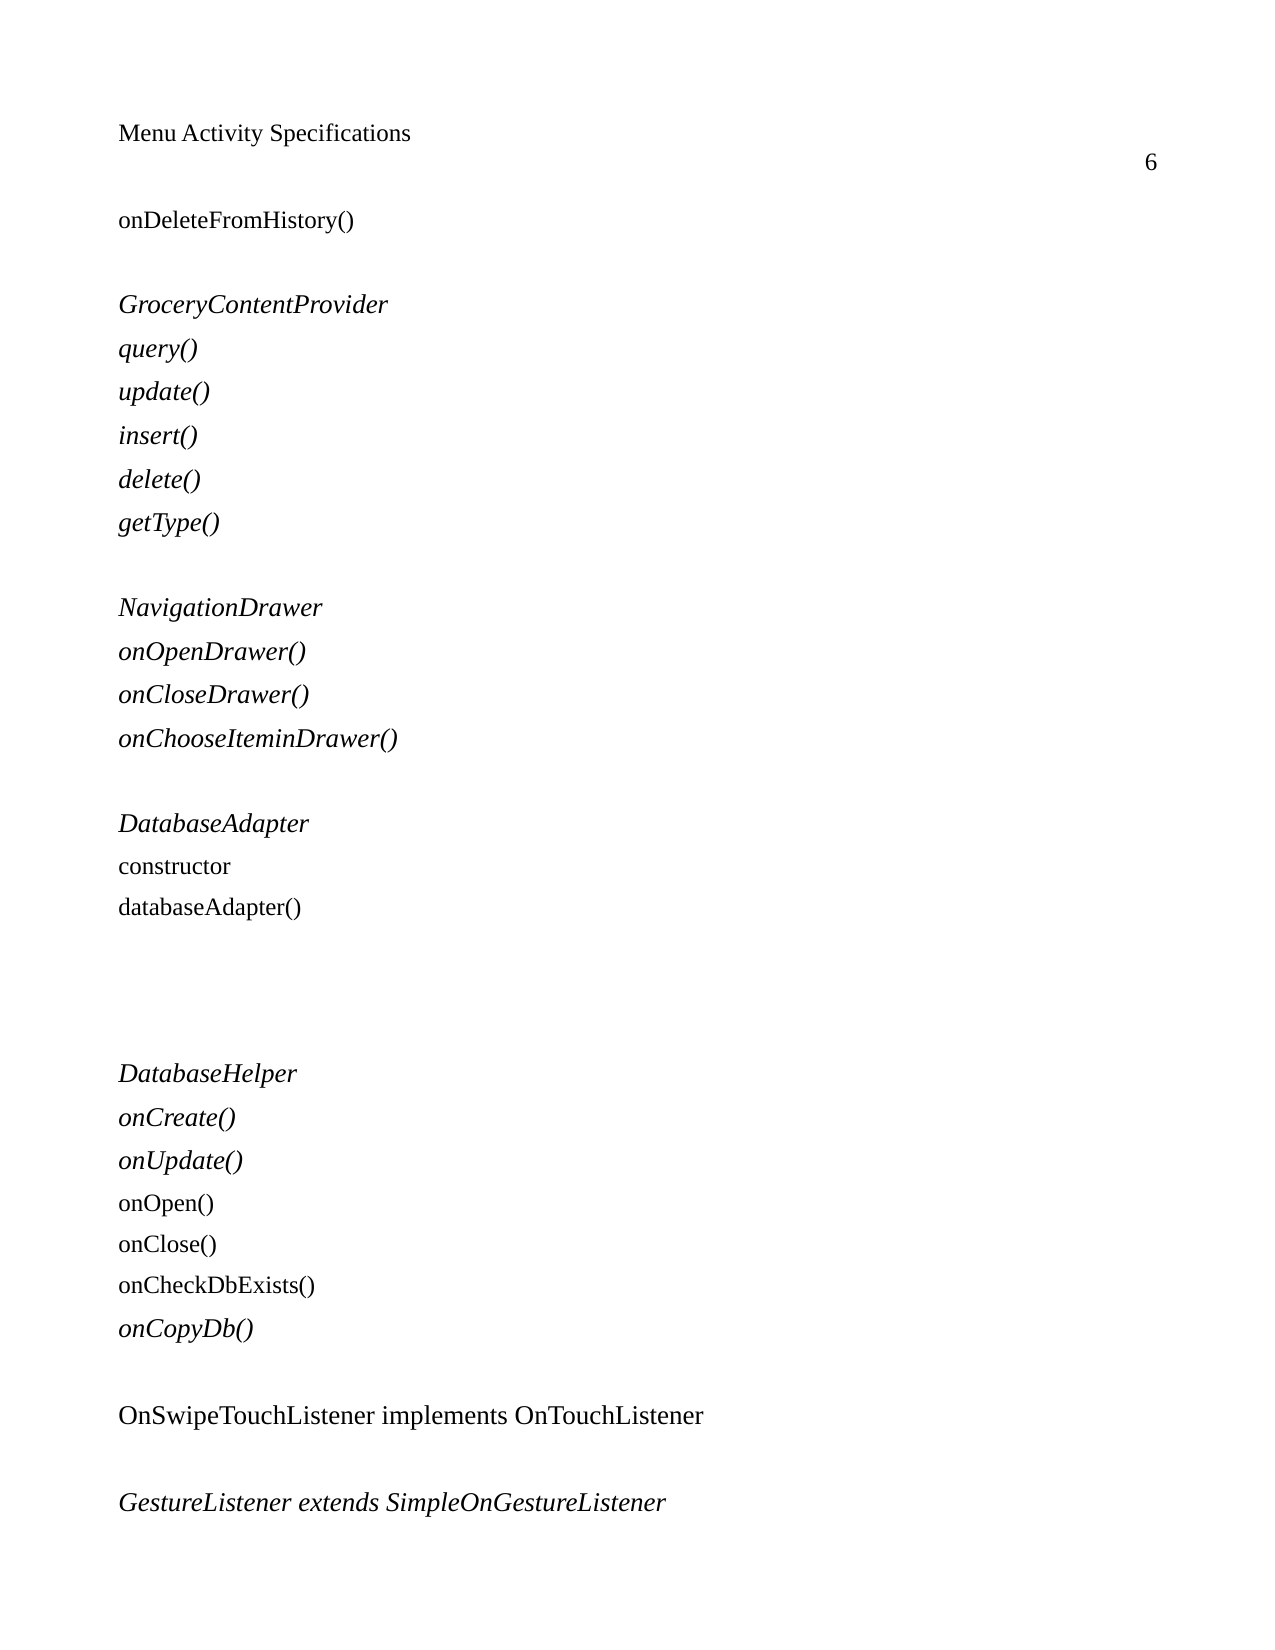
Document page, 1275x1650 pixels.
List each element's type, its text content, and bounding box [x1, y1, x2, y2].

text constructor [118, 851, 1157, 879]
text getType() [118, 506, 1157, 537]
text GroceryContentProvider [118, 288, 1157, 319]
text delete() [118, 463, 1157, 494]
text onCloseDrawer() [118, 678, 1157, 710]
text onUpdate() [118, 1144, 1157, 1175]
text onDeleteFromHistory() [118, 206, 1157, 234]
text onChooseIteminDrawer() [118, 722, 1157, 753]
text onCheckDbExists() [118, 1270, 1157, 1299]
text insert() [118, 419, 1157, 450]
text onCopyDb() [118, 1312, 1157, 1343]
text onClose() [118, 1229, 1157, 1258]
text GestureListener extends SimpleOnGestureListener [118, 1486, 1157, 1517]
text databaseAdapter() [118, 892, 1157, 921]
text NavigationDrawer [118, 591, 1157, 622]
text update() [118, 375, 1157, 407]
text onOpen() [118, 1188, 1157, 1217]
text onOpenDrawer() [118, 635, 1157, 666]
text DatabaseAdapter [118, 807, 1157, 838]
text query() [118, 332, 1157, 363]
text onCreate() [118, 1101, 1157, 1132]
text DatabaseHelper [118, 1057, 1157, 1088]
text OnSwipeTouchListener implements OnTouchListener [118, 1399, 1157, 1430]
